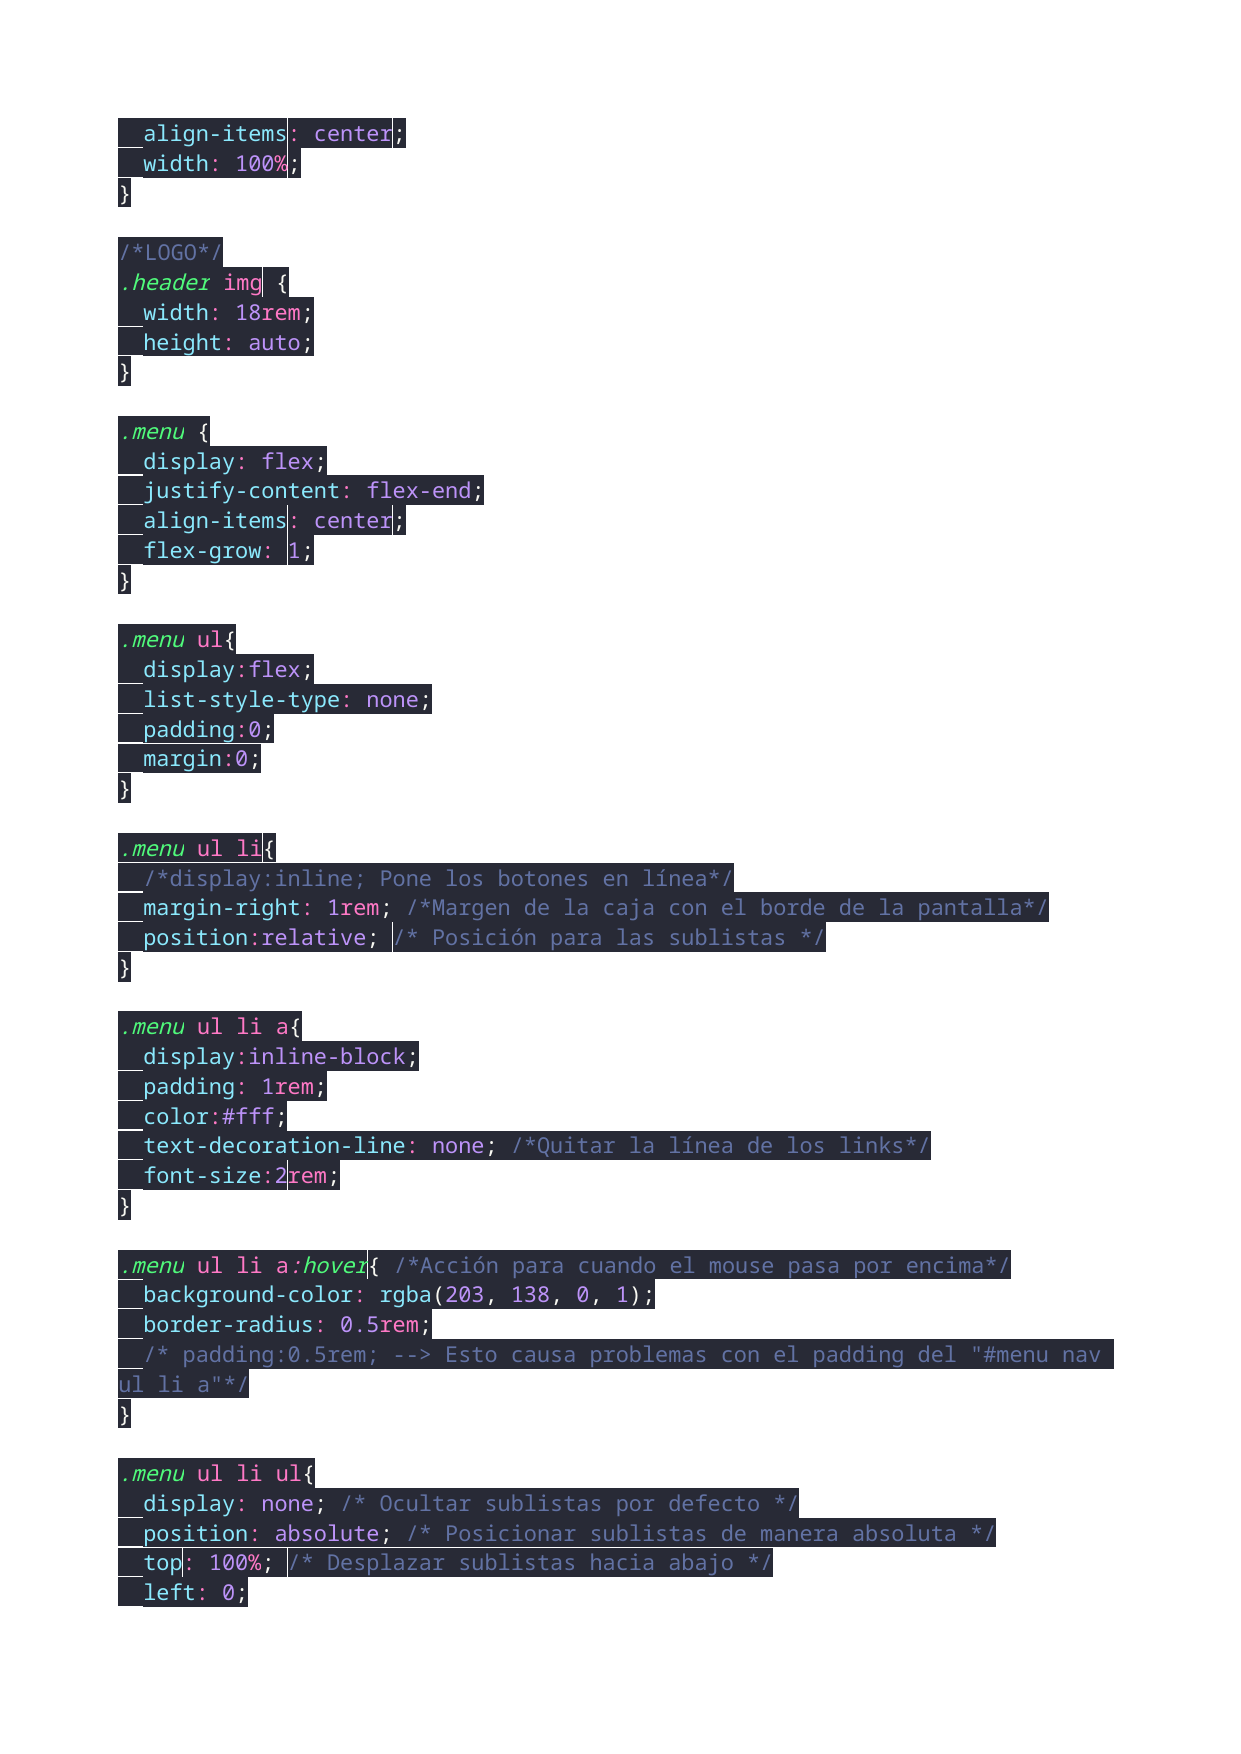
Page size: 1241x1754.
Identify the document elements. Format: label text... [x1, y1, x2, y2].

text text-decoration-line: none; /*Quitar la línea de los links*/ [118, 1131, 1122, 1160]
text width: 100%; [118, 148, 1122, 178]
text } [118, 952, 1122, 982]
text .menu ul li a{ [118, 1011, 1122, 1041]
text flex-grow: 1; [118, 535, 1122, 565]
text .menu ul li a:hover{ /*Acción para cuando el mouse pasa por encima*/ [118, 1249, 1122, 1279]
text display:inline-block; [118, 1041, 1122, 1071]
text } [118, 356, 1122, 386]
text background-color: rgba(203, 138, 0, 1); [118, 1279, 1122, 1309]
text } [118, 178, 1122, 207]
text list-style-type: none; [118, 684, 1122, 714]
text /* padding:0.5rem; --> Esto causa problemas con el padding del "#menu nav ul li a"*/ [118, 1339, 1122, 1398]
text left: 0; [118, 1577, 1122, 1607]
text position: absolute; /* Posicionar sublistas de manera absoluta */ [118, 1518, 1122, 1547]
text font-size:2rem; [118, 1160, 1122, 1190]
text } [118, 1190, 1122, 1220]
text } [118, 773, 1122, 803]
text top: 100%; /* Desplazar sublistas hacia abajo */ [118, 1547, 1122, 1577]
text justify-content: flex-end; [118, 475, 1122, 505]
text } [118, 565, 1122, 594]
text align-items: center; [118, 118, 1122, 148]
text width: 18rem; [118, 297, 1122, 327]
text display: flex; [118, 446, 1122, 475]
text display: none; /* Ocultar sublistas por defecto */ [118, 1488, 1122, 1518]
text .menu ul li ul{ [118, 1458, 1122, 1488]
text margin:0; [118, 743, 1122, 773]
text height: auto; [118, 327, 1122, 356]
text /*display:inline; Pone los botones en línea*/ [118, 862, 1122, 892]
text .header img { [118, 267, 1122, 297]
text border-radius: 0.5rem; [118, 1309, 1122, 1339]
text display:flex; [118, 654, 1122, 684]
text .menu ul li{ [118, 833, 1122, 862]
text margin-right: 1rem; /*Margen de la caja con el borde de la pantalla*/ [118, 892, 1122, 922]
text padding: 1rem; [118, 1071, 1122, 1101]
text /*LOGO*/ [118, 237, 1122, 267]
text color:#fff; [118, 1101, 1122, 1131]
text .menu ul{ [118, 624, 1122, 654]
text align-items: center; [118, 505, 1122, 535]
text .menu { [118, 416, 1122, 446]
text position:relative; /* Posición para las sublistas */ [118, 922, 1122, 952]
text padding:0; [118, 714, 1122, 743]
text } [118, 1398, 1122, 1428]
